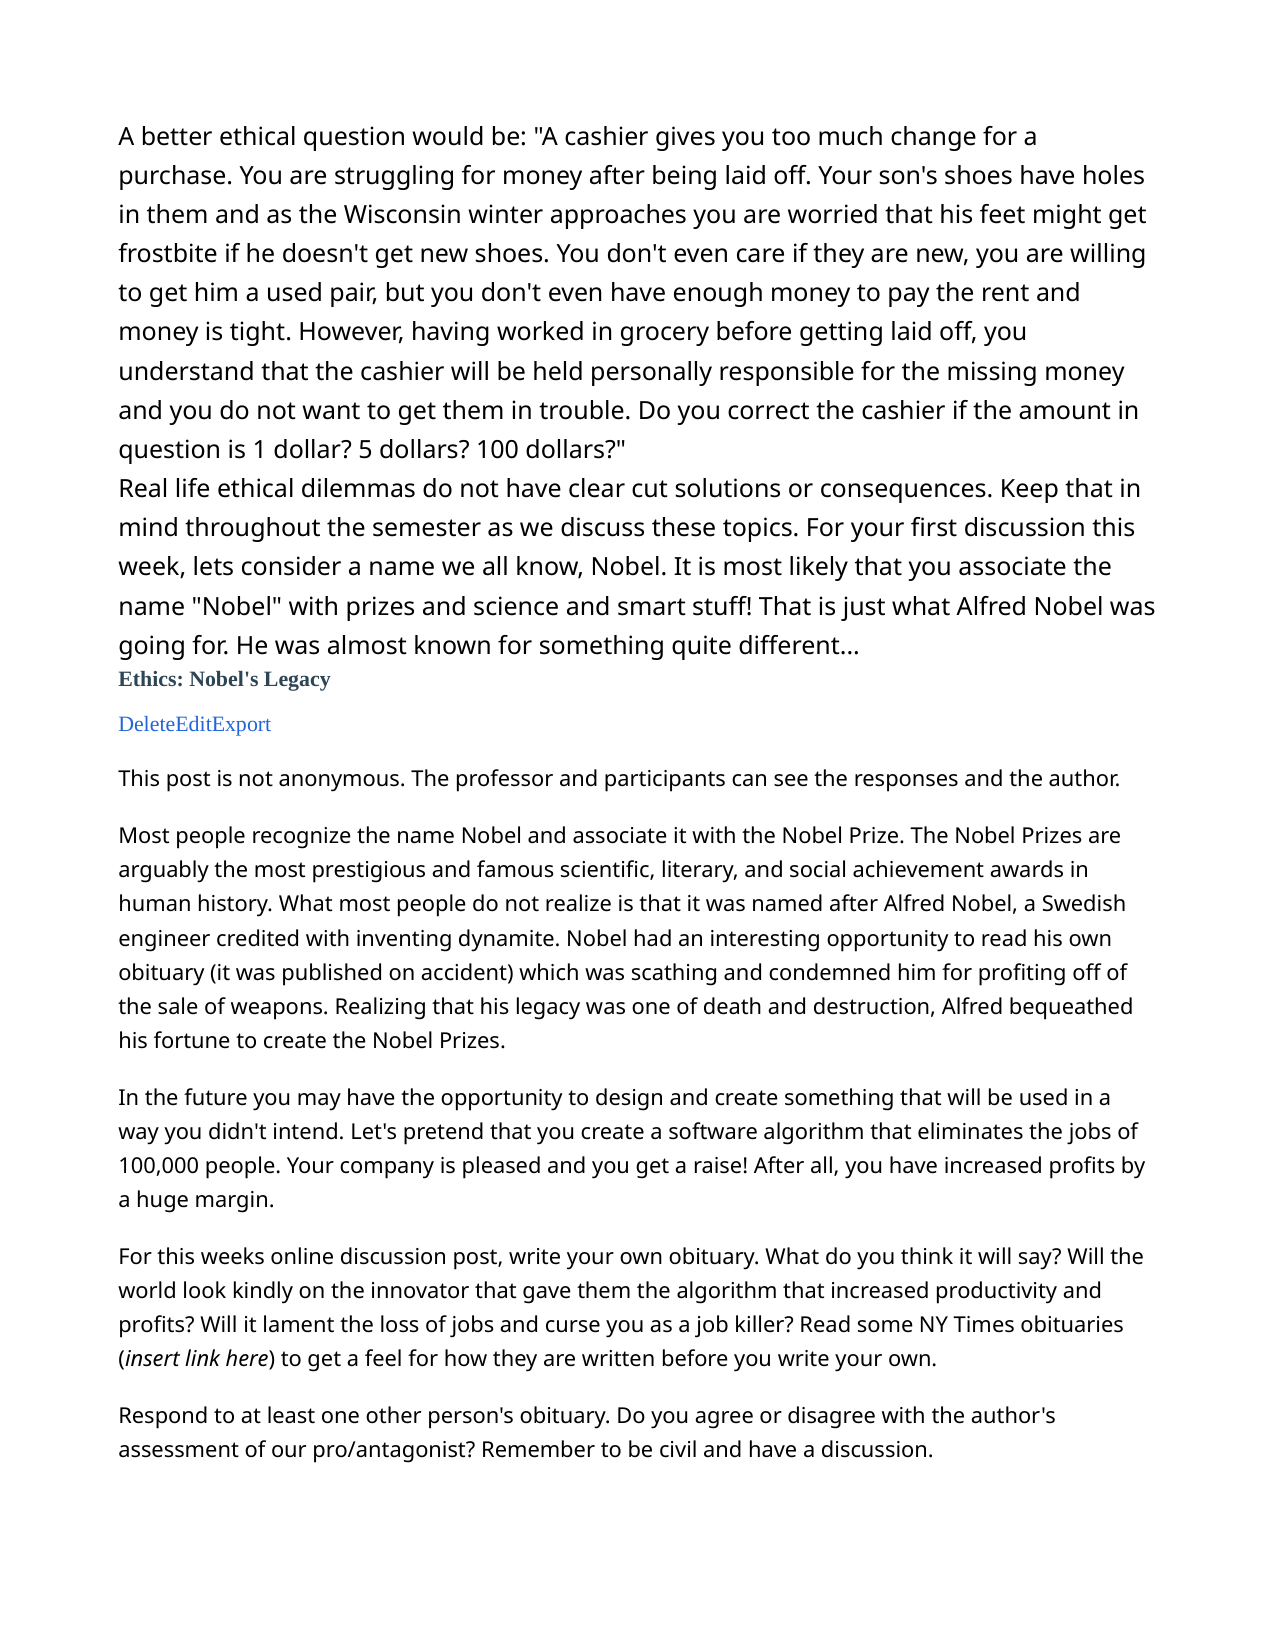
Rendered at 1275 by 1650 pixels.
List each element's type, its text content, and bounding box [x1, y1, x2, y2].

text In the future you may have the opportunity to design and create something that will be used in a way you didn't intend. Let's pretend that you create a software algorithm that eliminates the jobs of 100,000 people. Your company is pleased and you get a raise! After all, you have increased profits by a huge margin. [118, 1082, 1157, 1214]
text DeleteEditExport [118, 711, 1157, 736]
text Ethics: Nobel's Legacy [118, 666, 1141, 692]
text A better ethical question would be: "A cashier gives you too much change for a purchase. You are struggling for money after being laid off. Your son's shoes have holes in them and as the Wisconsin winter approaches you are worried that his feet might get frostbite if he doesn't get new shoes. You don't even care if they are new, you are willing to get him a used pair, but you don't even have enough money to pay the rent and money is tight. However, having worked in grocery before getting laid off, you understand that the cashier will be held personally responsible for the missing money and you do not want to get them in trouble. Do you correct the cashier if the amount in question is 1 dollar? 5 dollars? 100 dollars?" [118, 118, 1157, 466]
text Real life ethical dilemmas do not have clear cut solutions or consequences. Keep that in mind throughout the semester as we discuss these topics. For your first discussion this week, lets consider a name we all know, Nobel. It is most likely that you associate the name "Nobel" with prizes and science and smart stuff! That is just what Alfred Nobel was going for. He was almost known for something quite different... [118, 471, 1157, 661]
text This post is not anonymous. The professor and participants can see the responses and the author. [118, 763, 1157, 793]
text For this weeks online discussion post, write your own obituary. What do you think it will say? Will the world look kindly on the innovator that gave them the algorithm that increased productivity and profits? Will it lament the loss of jobs and curse you as a job killer? Read some NY Times obituaries (insert link here) to get a feel for how they are written before you write your own. [118, 1241, 1157, 1373]
text Most people recognize the name Nobel and associate it with the Nobel Prize. The Nobel Prizes are arguably the most prestigious and famous scientific, literary, and social achievement awards in human history. What most people do not realize is that it was named after Alfred Nobel, a Swedish engineer credited with inventing dynamite. Nobel had an interesting opportunity to read his own obituary (it was published on accident) which was scathing and condemned him for profiting off of the sale of weapons. Realizing that his legacy was one of death and destruction, Alfred bequeathed his fortune to create the Nobel Prizes. [118, 820, 1157, 1055]
text Respond to at least one other person's obituary. Do you agree or disagree with the author's assessment of our pro/antagonist? Remember to be civil and have a discussion. [118, 1400, 1157, 1464]
